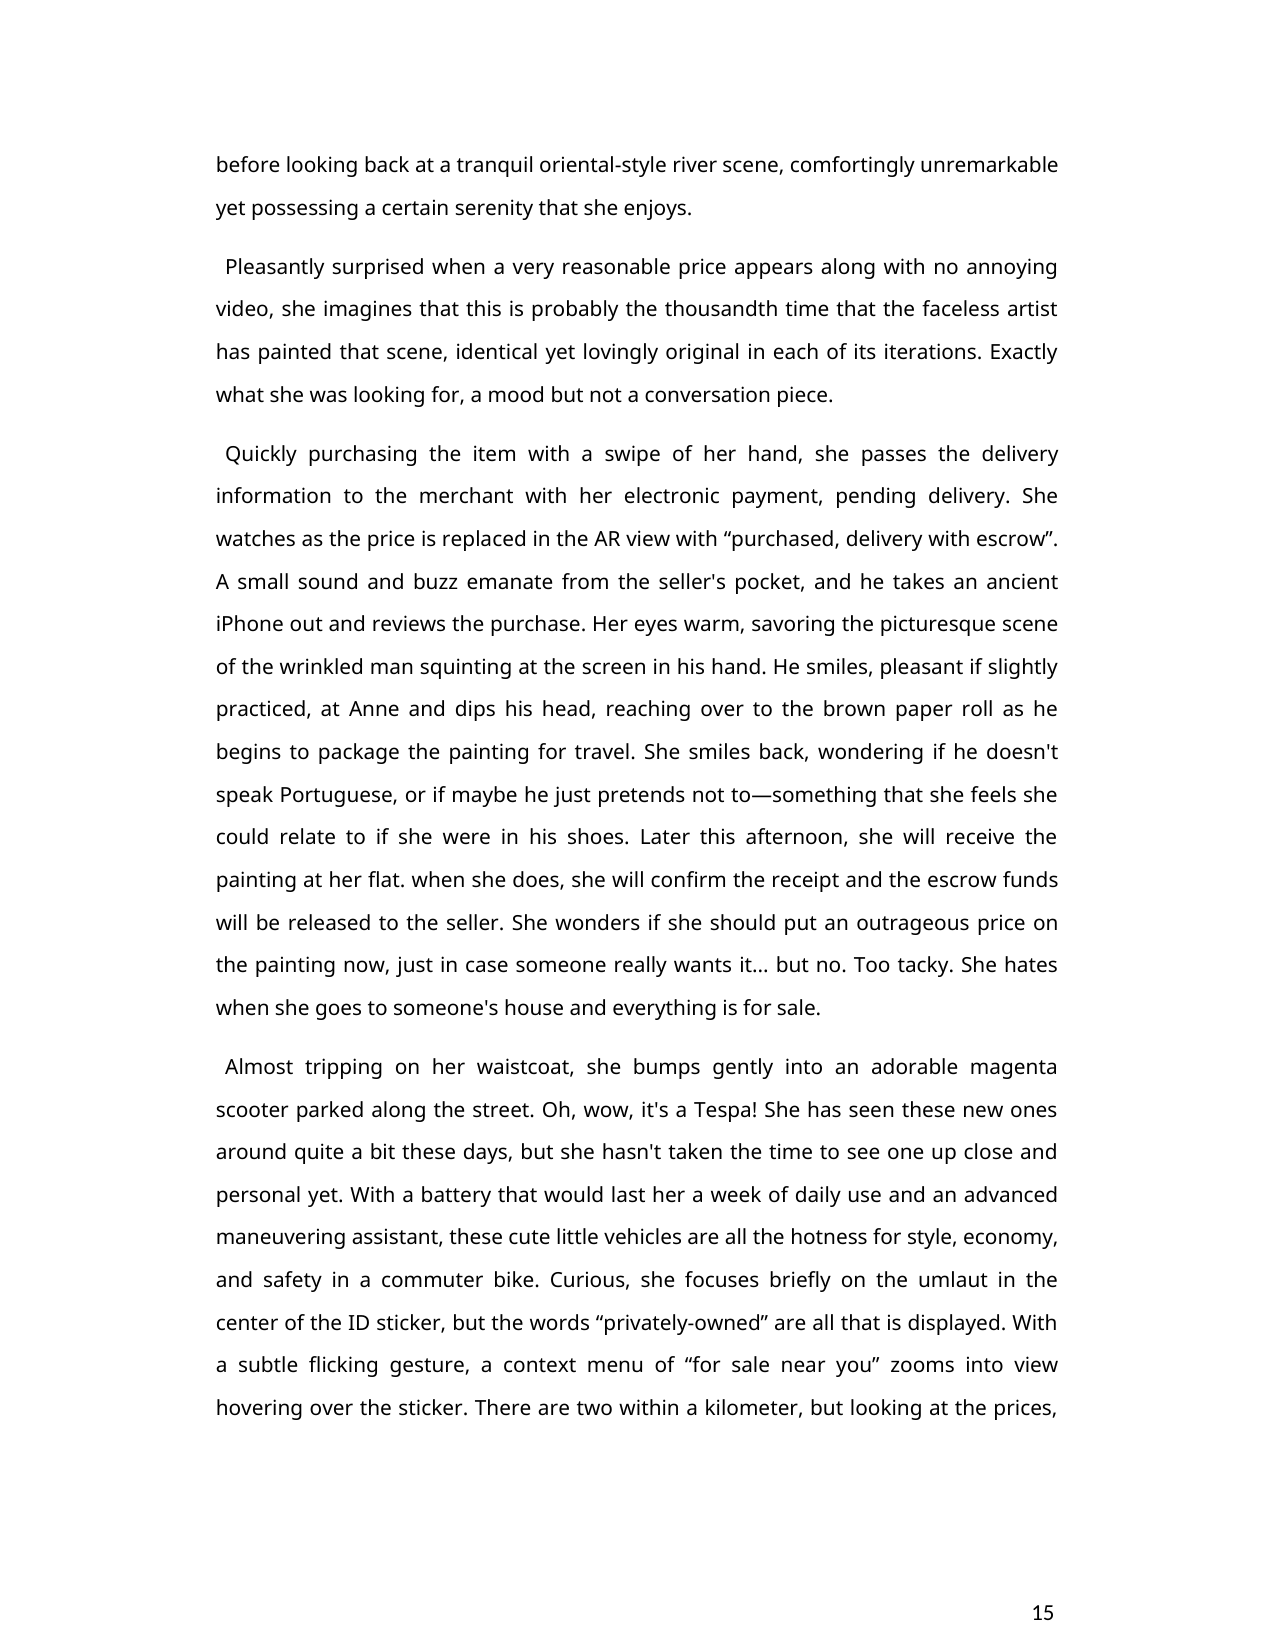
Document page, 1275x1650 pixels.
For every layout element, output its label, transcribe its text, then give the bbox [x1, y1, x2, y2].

text Pleasantly surprised when a very reasonable price appears along with no annoying video, she imagines that this is probably the thousandth time that the faceless artist has painted that scene, identical yet lovingly original in each of its iterations. Exactly what she was looking for, a mood but not a conversation piece. [216, 252, 1059, 408]
text Almost tripping on her waistcoat, she bumps gently into an adorable magenta scooter parked along the street. Oh, wow, it's a Tespa! She has seen these new ones around quite a bit these days, but she hasn't taken the time to see one up close and personal yet. With a battery that would last her a week of daily use and an advanced maneuvering assistant, these cute little vehicles are all the hotness for style, economy, and safety in a commuter bike. Curious, she focuses briefly on the umlaut in the center of the ID sticker, but the words “privately-owned” are all that is displayed. With a subtle flicking gesture, a context menu of “for sale near you” zooms into view hovering over the sticker. There are two within a kilometer, but looking at the prices, [216, 1052, 1059, 1421]
text before looking back at a tranquil oriental-style river scene, comfortingly unremarkable yet possessing a certain serenity that she enjoys. [216, 150, 1059, 221]
text Quickly purchasing the item with a swipe of her hand, she passes the delivery information to the merchant with her electronic payment, pending delivery. She watches as the price is replaced in the AR view with “purchased, delivery with escrow”. A small sound and buzz emanate from the seller's pocket, and he takes an ancient iPhone out and reviews the purchase. Her eyes warm, savoring the picturesque scene of the wrinkled man squinting at the screen in his hand. He smiles, pleasant if slightly practiced, at Anne and dips his head, reaching over to the brown paper roll as he begins to package the painting for travel. She smiles back, wondering if he doesn't speak Portuguese, or if maybe he just pretends not to—something that she feels she could relate to if she were in his shoes. Later this afternoon, she will receive the painting at her flat. when she does, she will confirm the receipt and the escrow funds will be released to the seller. She wonders if she should put an outrageous price on the painting now, just in case someone really wants it... but no. Too tacky. She hates when she goes to someone's house and everything is for sale. [216, 439, 1059, 1021]
